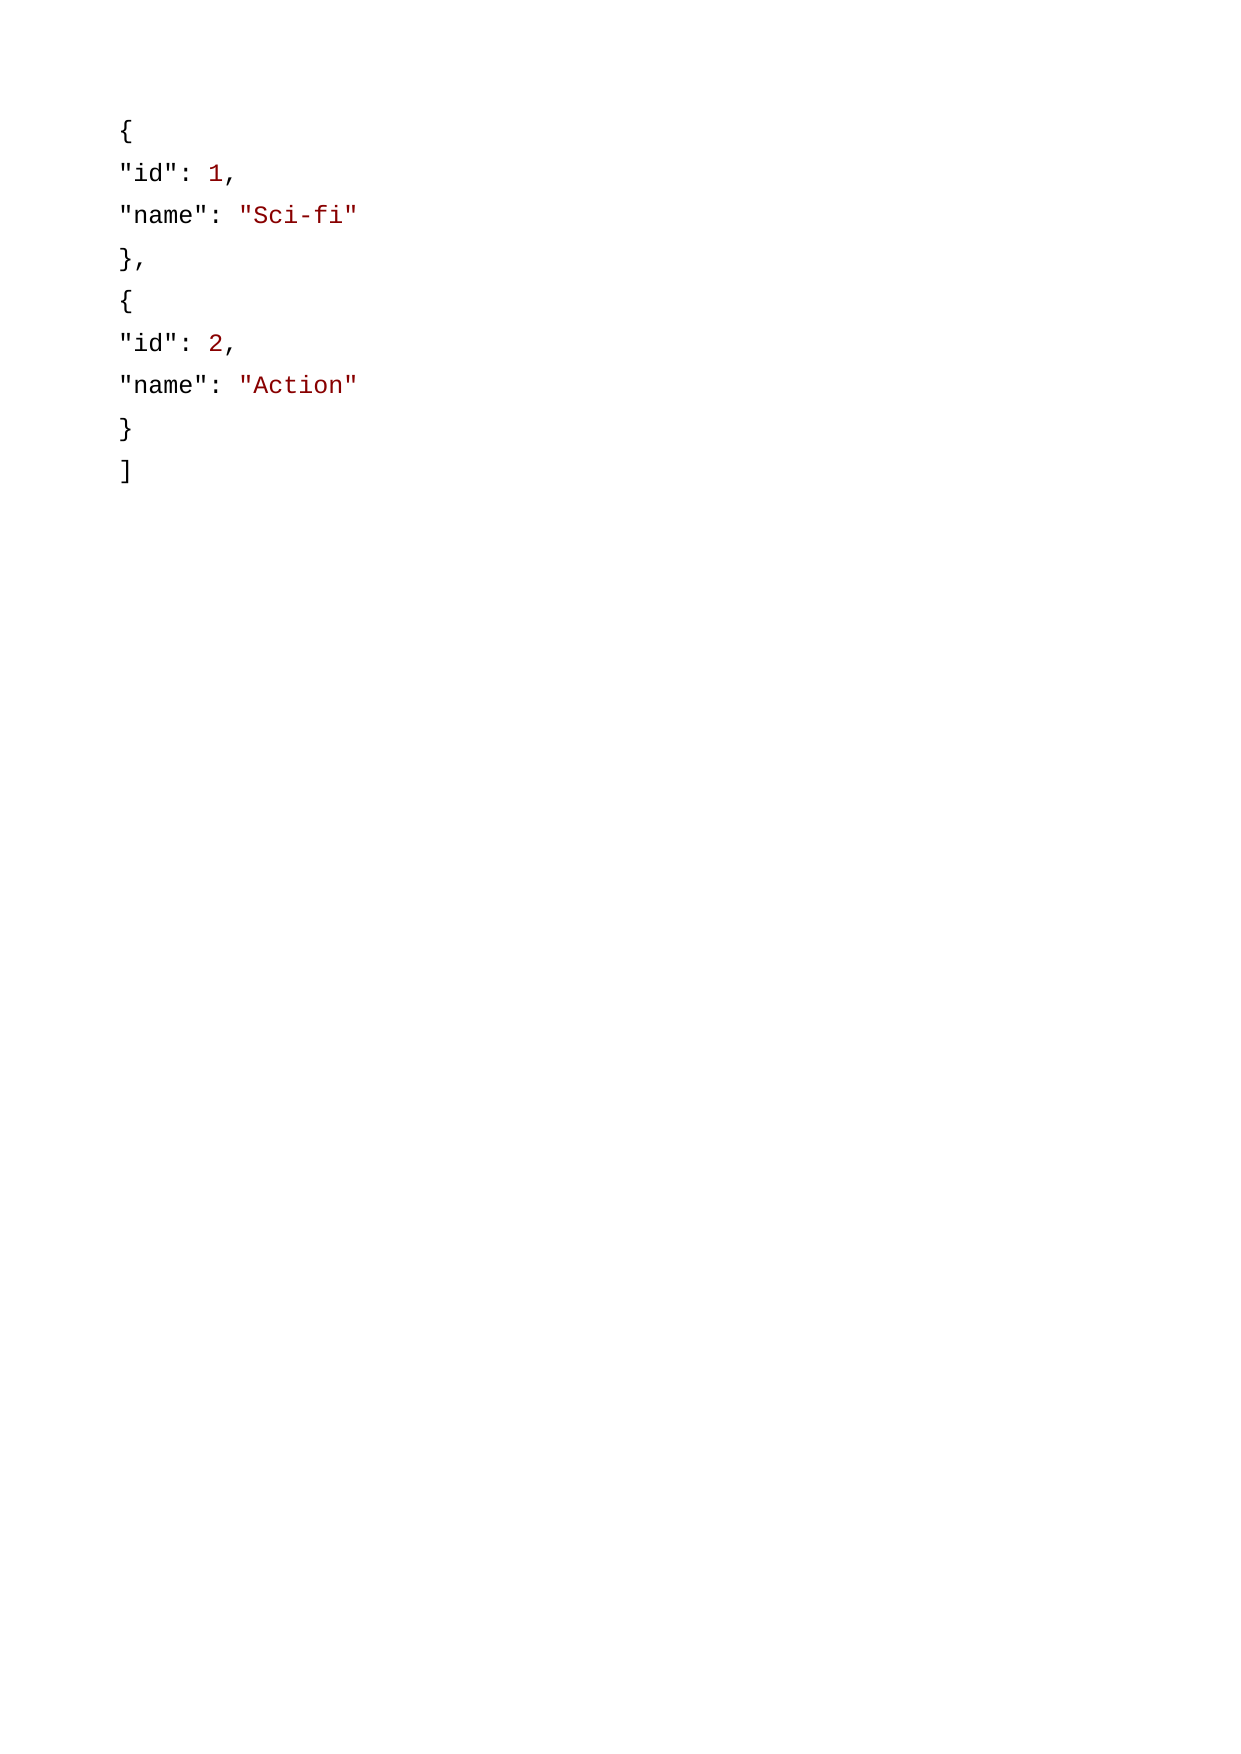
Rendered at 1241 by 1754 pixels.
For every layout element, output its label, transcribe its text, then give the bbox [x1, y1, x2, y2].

text }, [118, 246, 1122, 274]
text { [118, 288, 1122, 316]
text } [118, 416, 1122, 444]
text "name": "Action" [118, 373, 1122, 401]
text "name": "Sci-fi" [118, 203, 1122, 231]
text "id": 2, [118, 331, 1122, 359]
text "id": 1, [118, 161, 1122, 189]
text { [118, 118, 1122, 146]
text ] [118, 458, 1122, 486]
